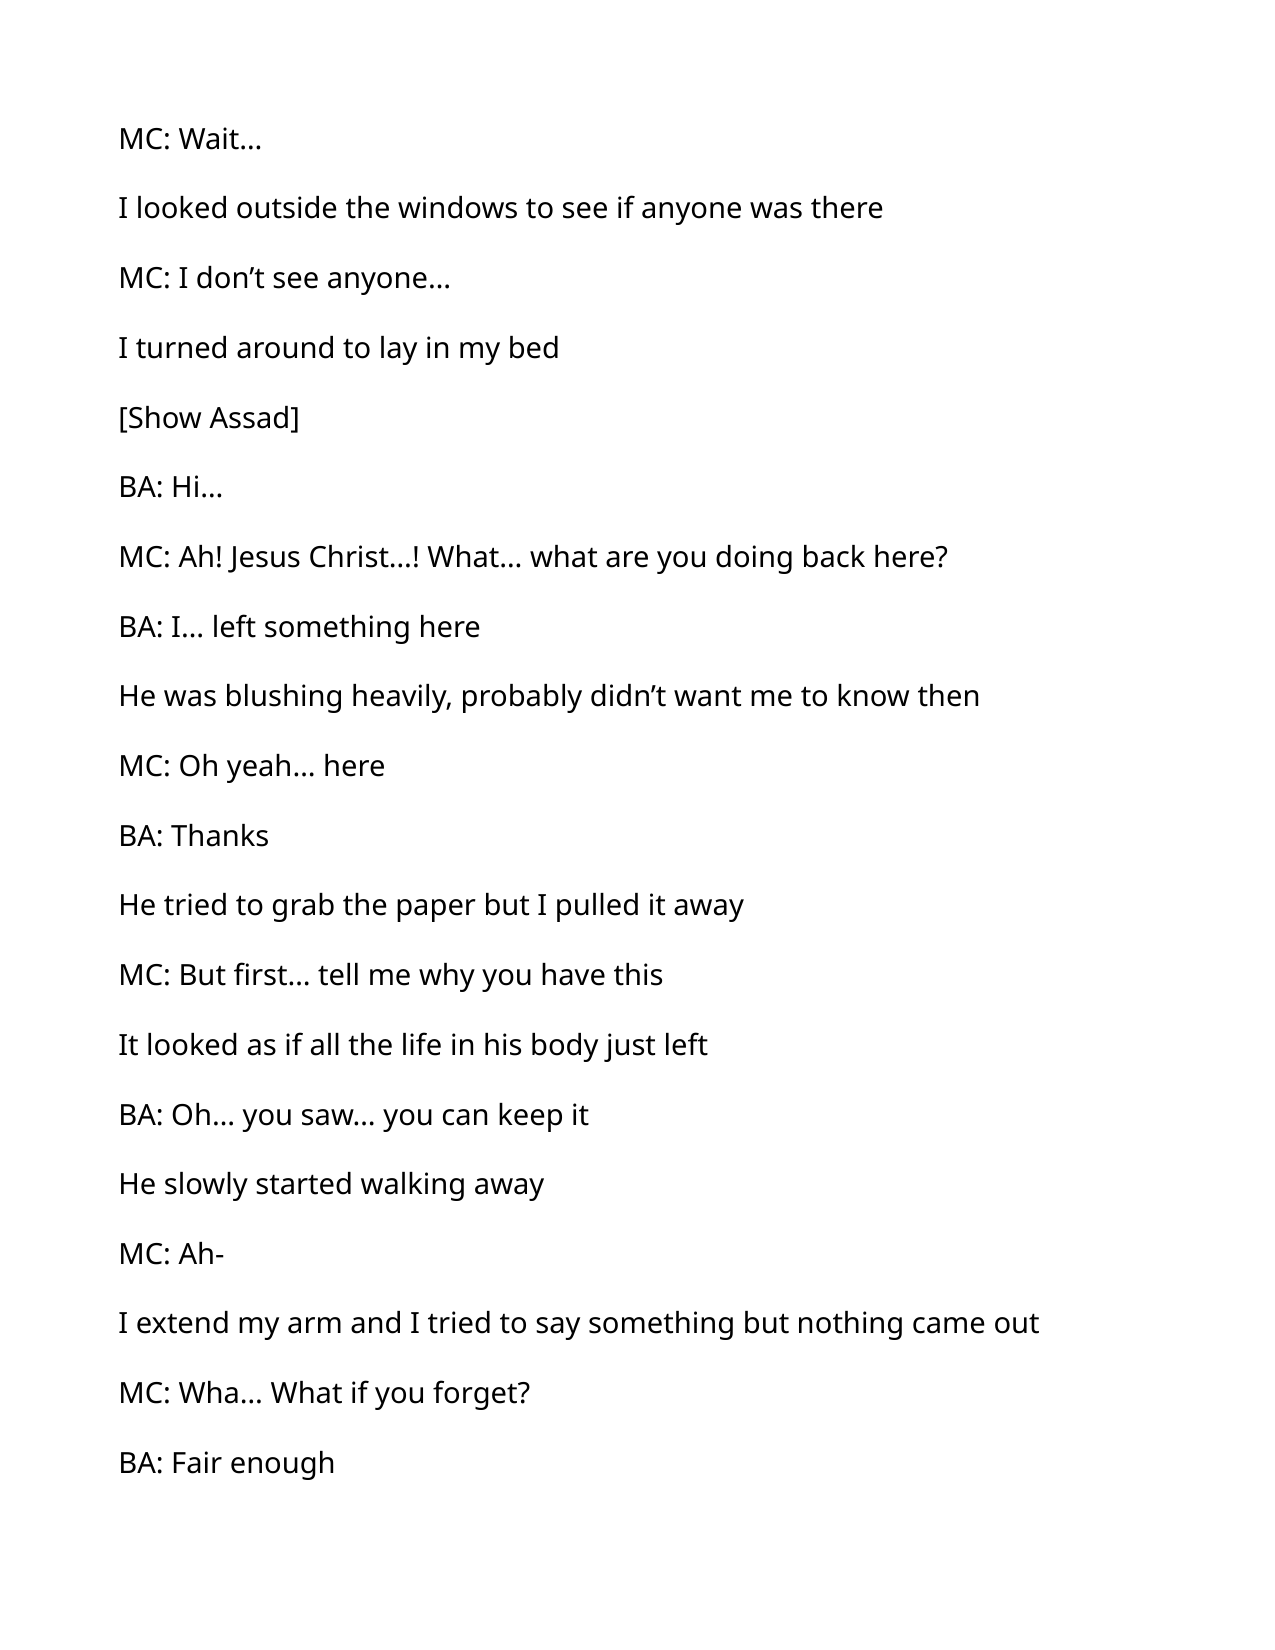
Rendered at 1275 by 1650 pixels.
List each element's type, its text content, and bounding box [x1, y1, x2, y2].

text BA: Oh… you saw… you can keep it [118, 1094, 1157, 1133]
text BA: Thanks [118, 815, 1157, 855]
text MC: I don’t see anyone… [118, 257, 1157, 297]
text He slowly started walking away [118, 1163, 1157, 1203]
text He was blushing heavily, probably didn’t want me to know then [118, 676, 1157, 715]
text MC: Oh yeah… here [118, 745, 1157, 785]
text MC: Ah! Jesus Christ…! What… what are you doing back here? [118, 536, 1157, 576]
text He tried to grab the paper but I pulled it away [118, 885, 1157, 924]
text BA: I… left something here [118, 606, 1157, 646]
text MC: But first… tell me why you have this [118, 954, 1157, 994]
text BA: Hi… [118, 467, 1157, 506]
text I looked outside the windows to see if anyone was there [118, 188, 1157, 227]
text It looked as if all the life in his body just left [118, 1024, 1157, 1064]
text I extend my arm and I tried to say something but nothing came out [118, 1303, 1157, 1342]
text MC: Wha… What if you forget? [118, 1372, 1157, 1412]
text MC: Wait… [118, 118, 1157, 158]
text [Show Assad] [118, 397, 1157, 437]
text BA: Fair enough [118, 1442, 1157, 1482]
text I turned around to lay in my bed [118, 327, 1157, 367]
text MC: Ah- [118, 1233, 1157, 1273]
